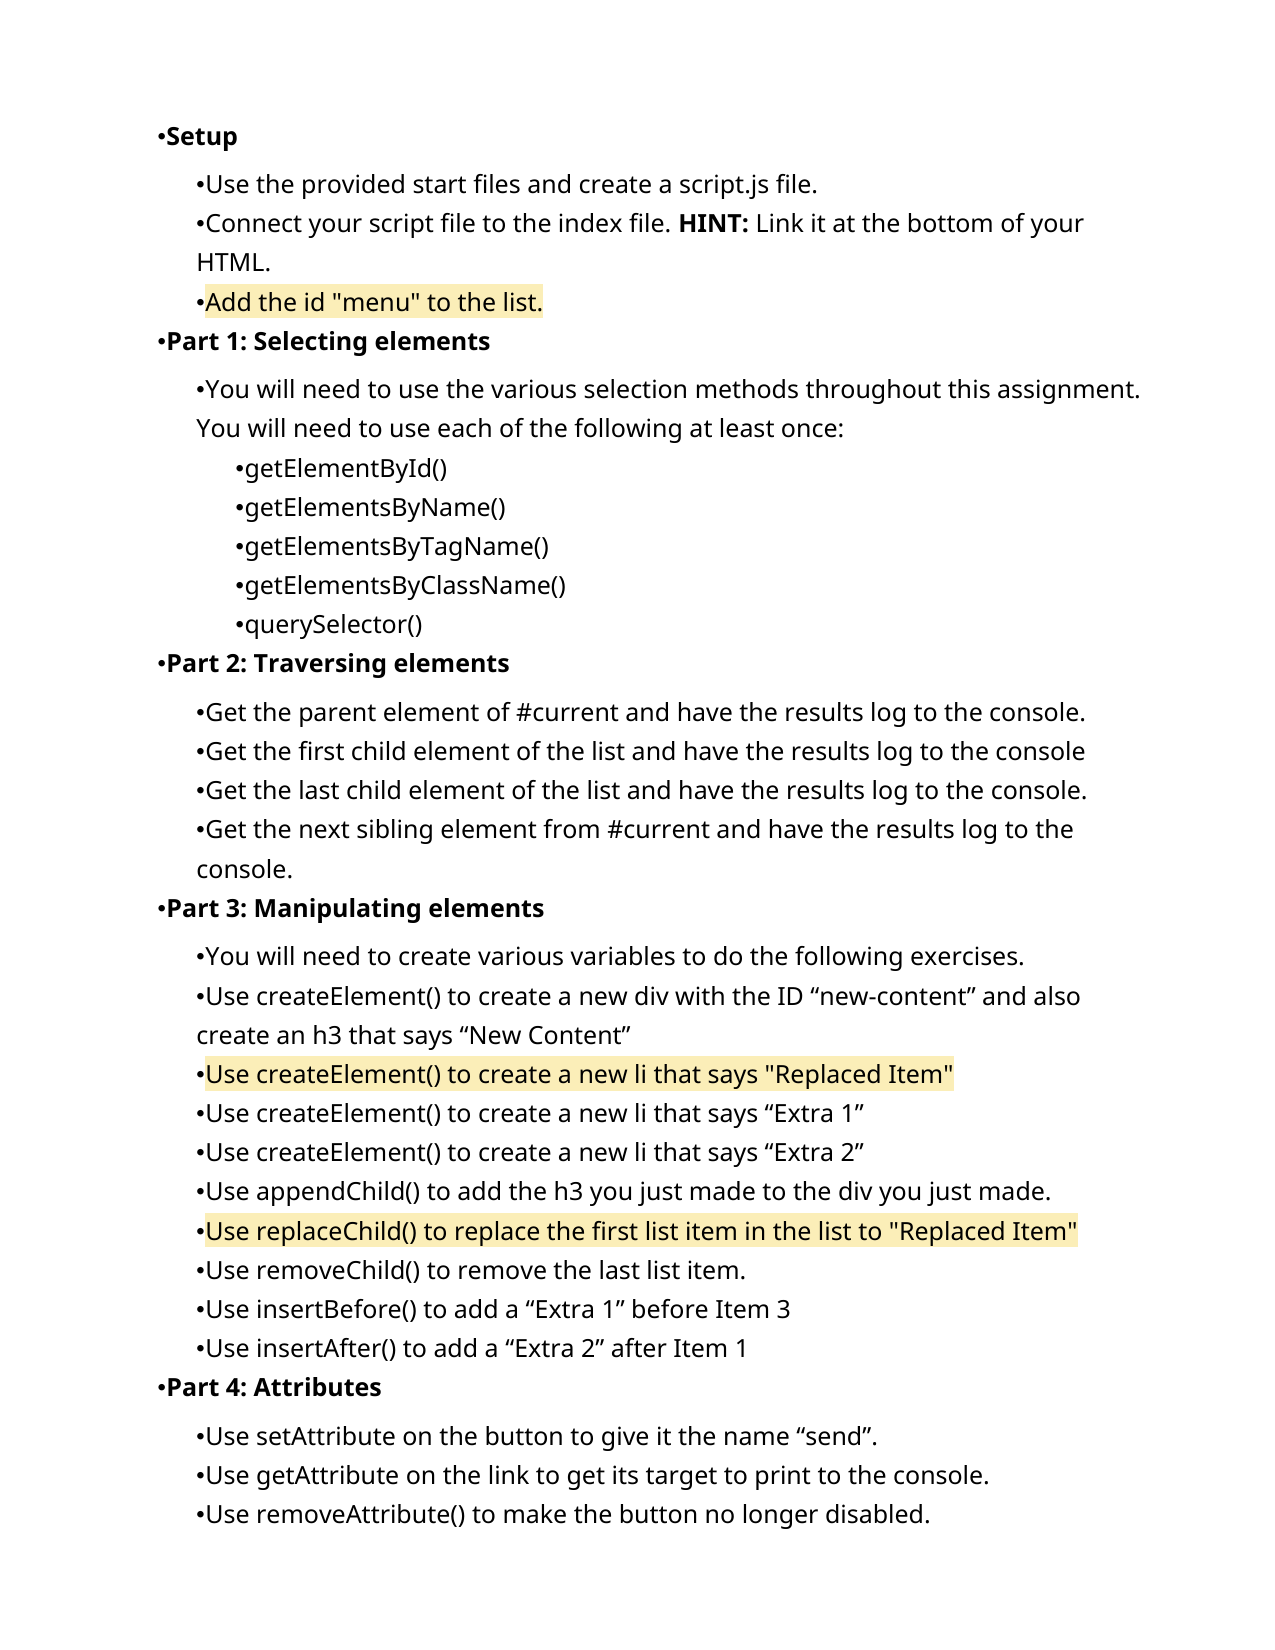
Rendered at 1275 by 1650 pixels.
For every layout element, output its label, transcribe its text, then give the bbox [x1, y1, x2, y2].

list Add the id "menu" to the list. [118, 284, 1157, 318]
list Use setAttribute on the button to give it the name “send”. [118, 1418, 1157, 1452]
list Use the provided start files and create a script.js file. [118, 167, 1157, 201]
list Get the parent element of #current and have the results log to the console. [118, 694, 1157, 729]
list Part 3: Manipulating elements [118, 890, 1157, 924]
list Setup [118, 118, 1157, 152]
list Get the first child element of the list and have the results log to the console [118, 734, 1157, 768]
list getElementsByClassName() [118, 568, 1157, 602]
list Connect your script file to the index file. HINT: Link it at the bottom of your HTML. [118, 206, 1157, 279]
list Use removeChild() to remove the last list item. [118, 1252, 1157, 1286]
list getElementsByTagName() [118, 528, 1157, 563]
list Use createElement() to create a new li that says “Extra 1” [118, 1096, 1157, 1130]
list You will need to create various variables to do the following exercises. [118, 939, 1157, 973]
list querySelector() [118, 607, 1157, 641]
list Part 2: Traversing elements [118, 646, 1157, 680]
list Get the next sibling element from #current and have the results log to the console. [118, 812, 1157, 885]
list Use replaceChild() to replace the first list item in the list to "Replaced Item" [118, 1213, 1157, 1247]
list getElementsByName() [118, 489, 1157, 523]
list Part 4: Attributes [118, 1370, 1157, 1404]
list Use createElement() to create a new li that says "Replaced Item" [118, 1056, 1157, 1091]
list getElementById() [118, 450, 1157, 484]
list Use createElement() to create a new div with the ID “new-content” and also create an h3 that says “New Content” [118, 978, 1157, 1051]
list Get the last child element of the list and have the results log to the console. [118, 773, 1157, 807]
list Use insertBefore() to add a “Extra 1” before Item 3 [118, 1291, 1157, 1326]
list Use createElement() to create a new li that says “Extra 2” [118, 1135, 1157, 1169]
list You will need to use the various selection methods throughout this assignment. You will need to use each of the following at least once: [118, 372, 1157, 445]
list Use removeAttribute() to make the button no longer disabled. [118, 1497, 1157, 1531]
list Use appendChild() to add the h3 you just made to the div you just made. [118, 1174, 1157, 1208]
list Use getAttribute on the link to get its target to print to the console. [118, 1457, 1157, 1492]
list Use insertAfter() to add a “Extra 2” after Item 1 [118, 1331, 1157, 1365]
list Part 1: Selecting elements [118, 323, 1157, 357]
